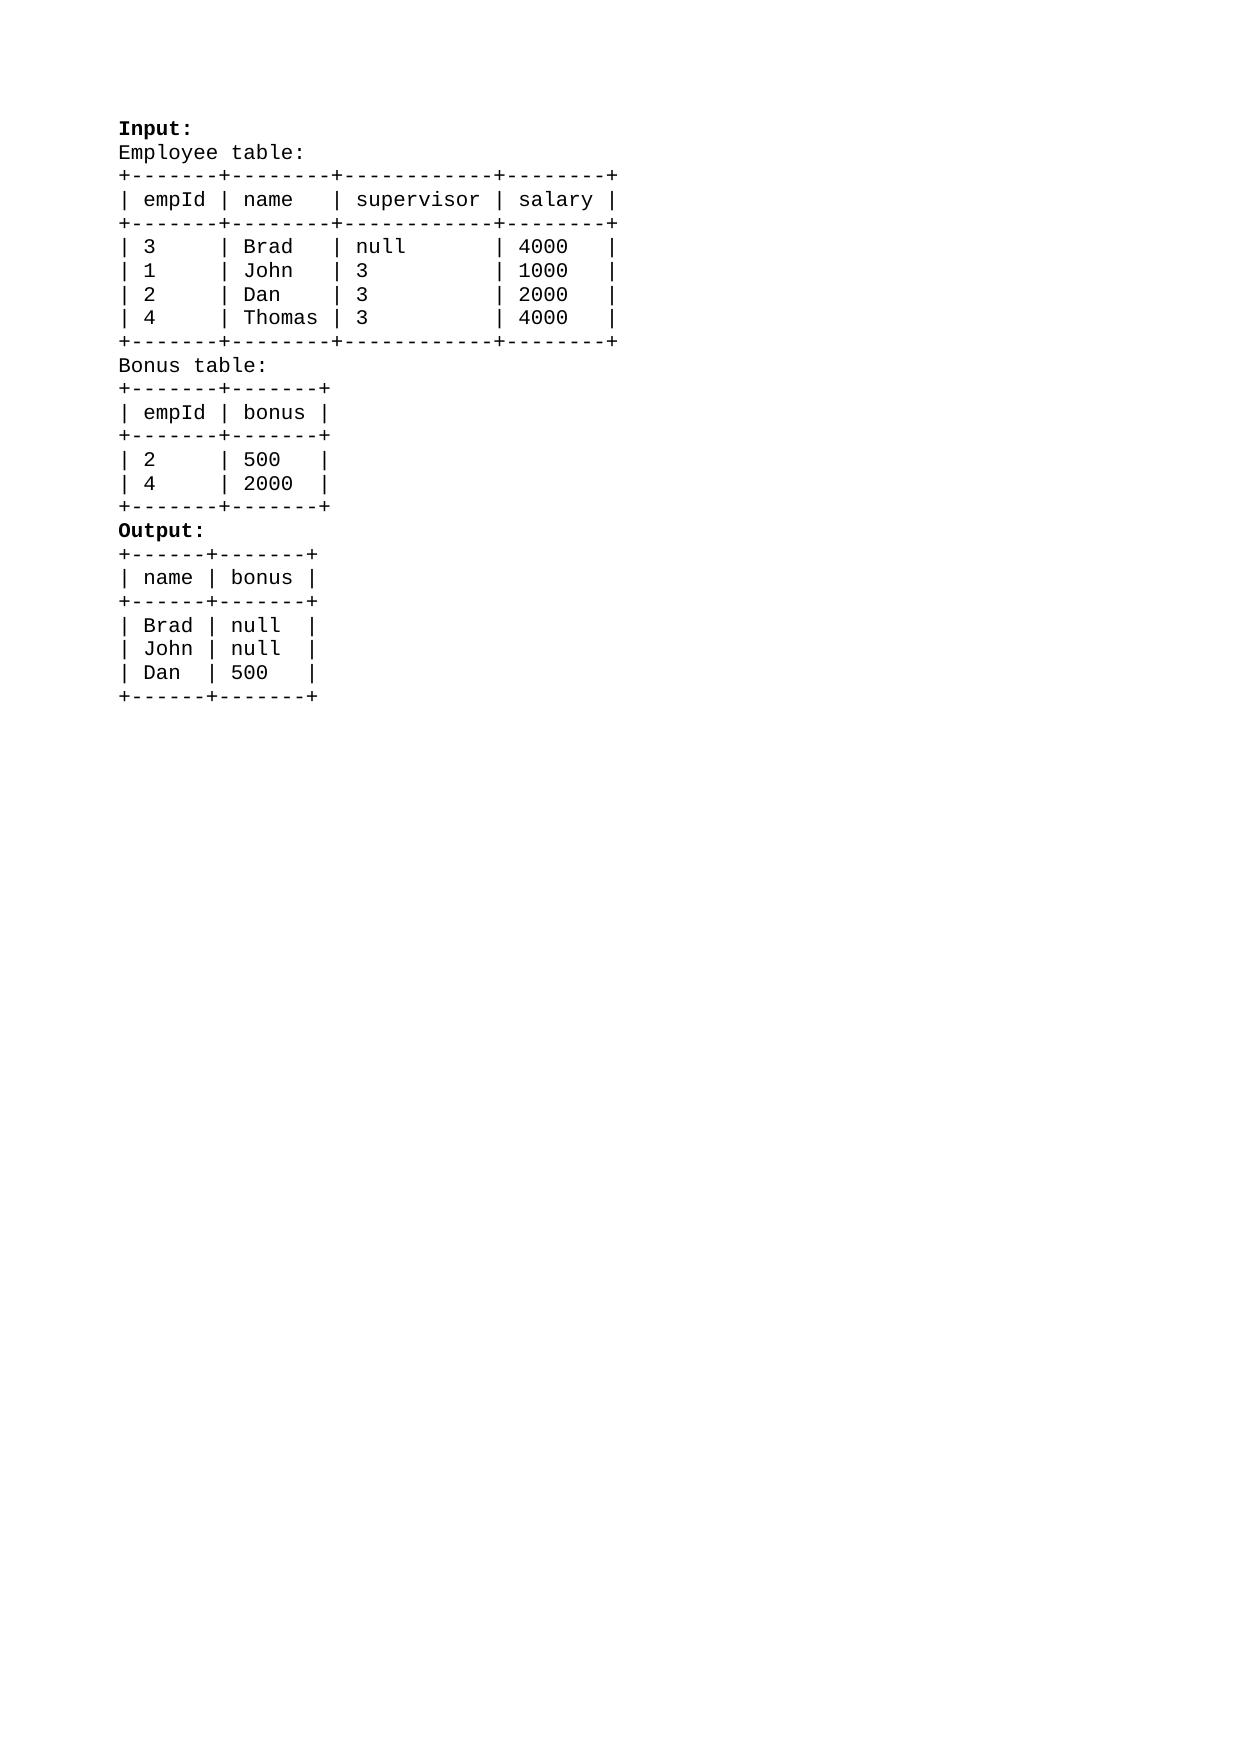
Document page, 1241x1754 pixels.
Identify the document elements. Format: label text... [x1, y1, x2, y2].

text | 2 | 500 | [118, 449, 1122, 473]
text | Dan | 500 | [118, 662, 1122, 686]
text Input: [118, 118, 1122, 142]
text +------+-------+ [118, 591, 1122, 615]
text | 3 | Brad | null | 4000 | [118, 236, 1122, 260]
text | John | null | [118, 638, 1122, 662]
text | 1 | John | 3 | 1000 | [118, 260, 1122, 284]
text | Brad | null | [118, 615, 1122, 638]
text | 2 | Dan | 3 | 2000 | [118, 284, 1122, 307]
text +-------+--------+------------+--------+ [118, 213, 1122, 236]
text +------+-------+ [118, 544, 1122, 567]
text +------+-------+ [118, 686, 1122, 709]
text +-------+-------+ [118, 378, 1122, 402]
text | 4 | 2000 | [118, 473, 1122, 496]
text Output: [118, 520, 1122, 544]
text +-------+--------+------------+--------+ [118, 331, 1122, 354]
text Bonus table: [118, 354, 1122, 378]
text +-------+-------+ [118, 426, 1122, 449]
text +-------+-------+ [118, 496, 1122, 520]
text | 4 | Thomas | 3 | 4000 | [118, 307, 1122, 331]
text +-------+--------+------------+--------+ [118, 165, 1122, 189]
text | empId | bonus | [118, 402, 1122, 426]
text | empId | name | supervisor | salary | [118, 189, 1122, 213]
text Employee table: [118, 142, 1122, 165]
text | name | bonus | [118, 567, 1122, 591]
